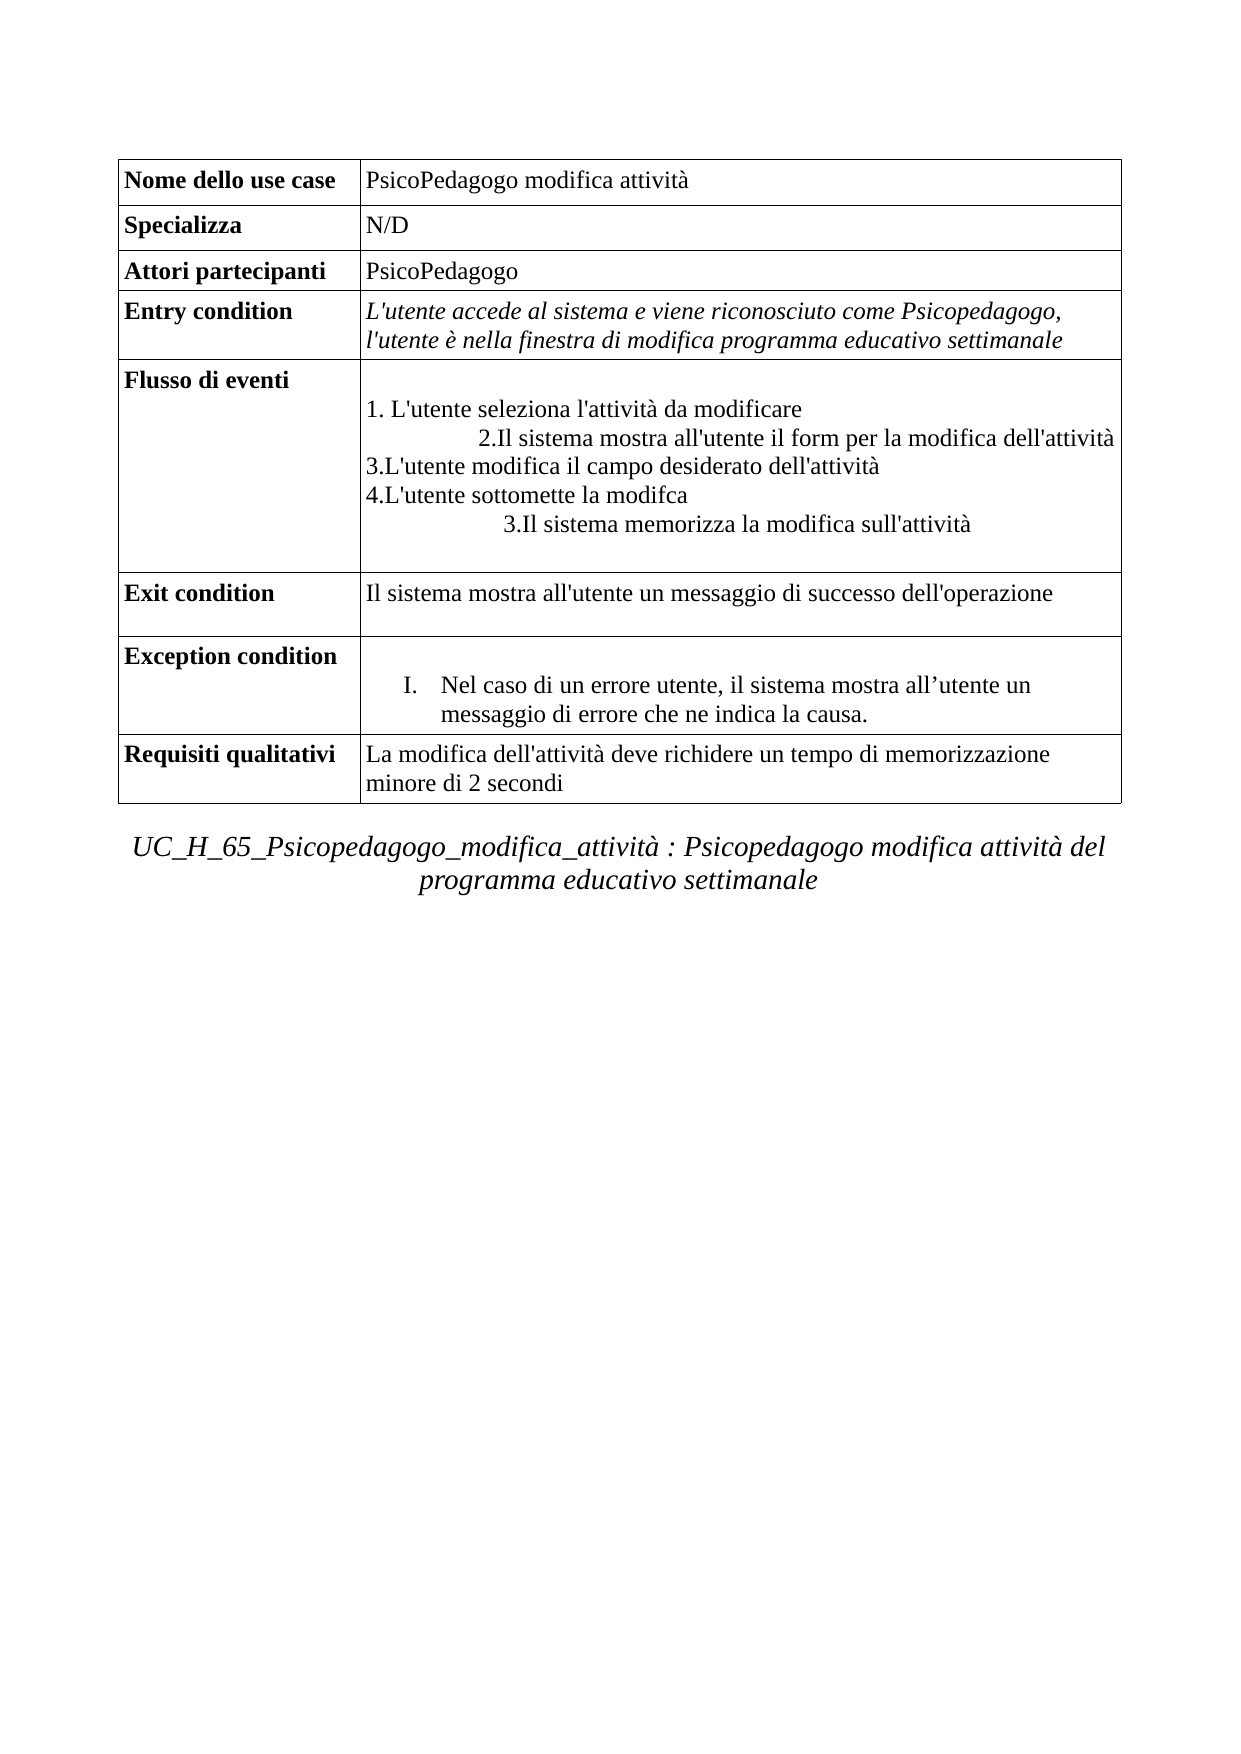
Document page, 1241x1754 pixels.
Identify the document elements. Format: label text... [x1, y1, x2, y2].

table_cell N/D [361, 206, 1121, 250]
table_cell Attori partecipanti [119, 251, 360, 290]
table_cell Flusso di eventi [119, 360, 360, 572]
table_cell L'utente accede al sistema e viene riconosciuto come Psicopedagogo, l'utente è nella finestra di modifica programma educativo settimanale [361, 291, 1121, 359]
text UC_H_65_Psicopedagogo_modifica_attività : Psicopedagogo modifica attività del programma educativo settimanale [118, 829, 1122, 896]
table_cell Exception condition [119, 637, 360, 733]
table_header Nome dello use case [119, 160, 360, 205]
table_cell La modifica dell'attività deve richidere un tempo di memorizzazione minore di 2 secondi [361, 735, 1121, 802]
table_header PsicoPedagogo modifica attività [361, 160, 1121, 205]
table_cell Nel caso di un errore utente, il sistema mostra all’utente un messaggio di errore che ne indica la causa. [361, 637, 1121, 733]
table_cell Il sistema mostra all'utente un messaggio di successo dell'operazione [361, 573, 1121, 636]
table_cell Entry condition [119, 291, 360, 359]
table_cell Requisiti qualitativi [119, 735, 360, 802]
table_cell PsicoPedagogo [361, 251, 1121, 290]
table_cell Exit condition [119, 573, 360, 636]
table_cell L'utente seleziona l'attività da modificare 2.Il sistema mostra all'utente il form per la modifica dell'attività 3.L'utente modifica il campo desiderato dell'attività 4.L'utente sottomette la modifca 3.Il sistema memorizza la modifica sull'attività [361, 360, 1121, 572]
table_cell Specializza [119, 206, 360, 250]
